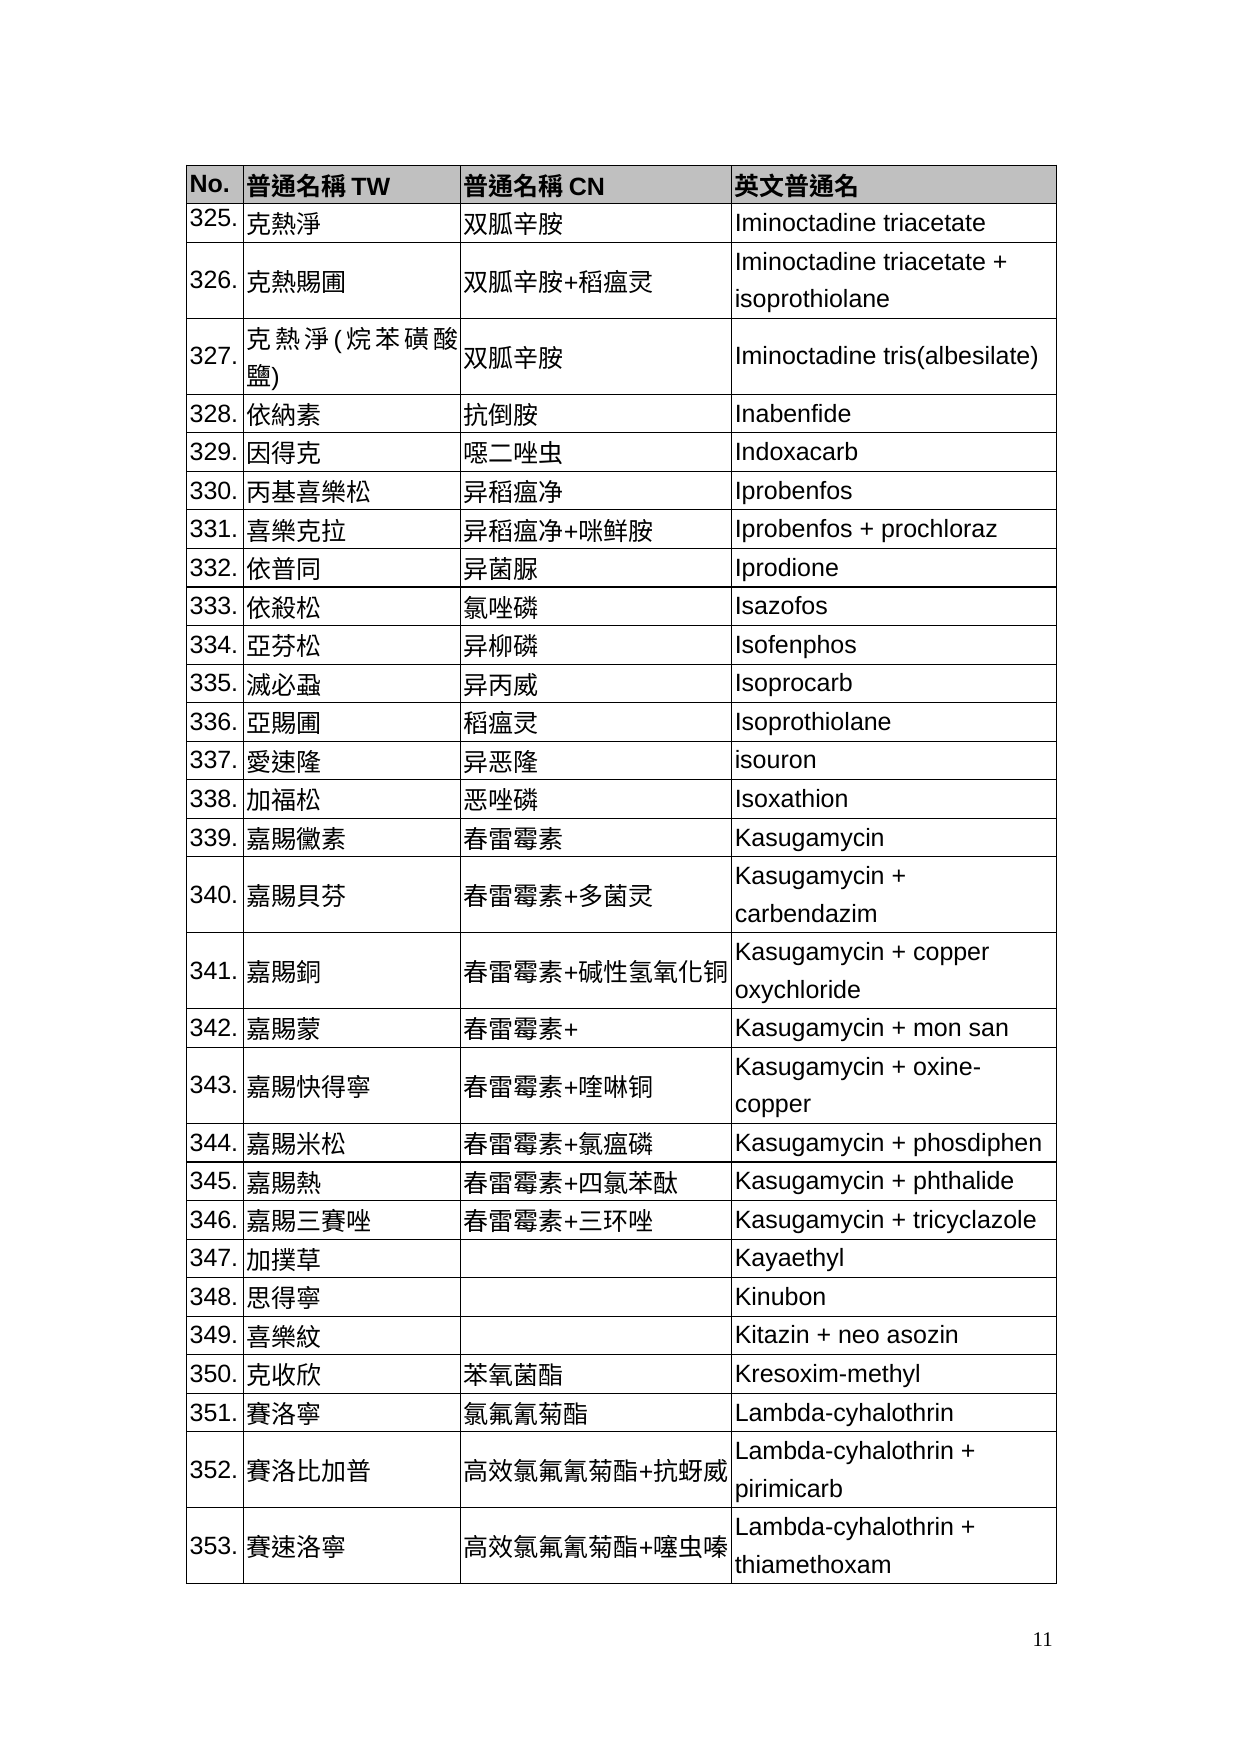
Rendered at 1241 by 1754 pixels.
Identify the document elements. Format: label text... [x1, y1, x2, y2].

table_cell 丙基喜樂松 [244, 472, 460, 509]
table_cell 高效氯氟氰菊酯+噻虫嗪 [461, 1508, 731, 1583]
table_cell 高效氯氟氰菊酯+抗蚜威 [461, 1432, 731, 1507]
table_cell Iminoctadine triacetate [732, 204, 1056, 242]
table_cell [187, 1432, 243, 1507]
table_cell 思得寧 [244, 1278, 460, 1316]
table_cell Iminoctadine tris(albesilate) [732, 319, 1056, 394]
table_cell [187, 857, 243, 932]
table_cell Iprobenfos [732, 472, 1056, 509]
table_cell Iprobenfos + prochloraz [732, 510, 1056, 548]
table_cell Kasugamycin + phosdiphen [732, 1124, 1056, 1161]
table_cell Kasugamycin + copper oxychloride [732, 933, 1056, 1008]
table_cell [187, 1009, 243, 1047]
table_cell 嘉賜蒙 [244, 1009, 460, 1047]
table_cell [187, 204, 243, 242]
table_cell isouron [732, 742, 1056, 779]
table_cell Kasugamycin + carbendazim [732, 857, 1056, 932]
table_cell [187, 472, 243, 509]
table_cell [461, 1278, 731, 1316]
table_cell Kayaethyl [732, 1240, 1056, 1277]
table_cell 氯氟氰菊酯 [461, 1394, 731, 1431]
table_cell 春雷霉素 [461, 819, 731, 856]
table_cell [187, 1508, 243, 1583]
table_cell 异恶隆 [461, 742, 731, 779]
table_cell [187, 780, 243, 818]
table_cell [187, 433, 243, 471]
table_cell Lambda-cyhalothrin + thiamethoxam [732, 1508, 1056, 1583]
table_cell [187, 703, 243, 741]
table_cell 苯氧菌酯 [461, 1355, 731, 1393]
table_header 普通名稱TW [244, 166, 460, 203]
table_cell 喜樂紋 [244, 1317, 460, 1354]
table_cell 恶唑磷 [461, 780, 731, 818]
table_header 英文普通名 [732, 166, 1056, 203]
table_cell 嘉賜米松 [244, 1124, 460, 1161]
table_cell [187, 1317, 243, 1354]
table_cell Isoxathion [732, 780, 1056, 818]
table_cell [187, 665, 243, 702]
table_cell [187, 626, 243, 663]
table_header No. [187, 166, 243, 203]
table_cell [187, 319, 243, 394]
table_cell [187, 1394, 243, 1431]
table_cell 春雷霉素+ [461, 1009, 731, 1047]
table_cell Kasugamycin + phthalide [732, 1163, 1056, 1200]
table_cell [187, 742, 243, 779]
table_cell 賽洛比加普 [244, 1432, 460, 1507]
table_cell 因得克 [244, 433, 460, 471]
table_cell Isazofos [732, 588, 1056, 625]
table_cell 双胍辛胺 [461, 204, 731, 242]
table_cell 嘉賜貝芬 [244, 857, 460, 932]
table_cell 愛速隆 [244, 742, 460, 779]
table_cell 克熱淨 [244, 204, 460, 242]
table_cell [187, 1124, 243, 1161]
table_cell Kasugamycin + oxine-copper [732, 1048, 1056, 1123]
table_cell Lambda-cyhalothrin + pirimicarb [732, 1432, 1056, 1507]
table_cell 异柳磷 [461, 626, 731, 663]
table_cell 嘉賜熱 [244, 1163, 460, 1200]
table_cell 加福松 [244, 780, 460, 818]
table_cell Isoprocarb [732, 665, 1056, 702]
table_cell 稻瘟灵 [461, 703, 731, 741]
table_cell Kasugamycin + tricyclazole [732, 1201, 1056, 1238]
table_cell [187, 1240, 243, 1277]
table_cell 噁二唑虫 [461, 433, 731, 471]
table_cell 依納素 [244, 395, 460, 432]
table_cell Kasugamycin + mon san [732, 1009, 1056, 1047]
table_cell 双胍辛胺 [461, 319, 731, 394]
table_cell 加撲草 [244, 1240, 460, 1277]
table_cell 嘉賜黴素 [244, 819, 460, 856]
table_cell [187, 1278, 243, 1316]
table_cell Isoprothiolane [732, 703, 1056, 741]
table_cell [461, 1240, 731, 1277]
table_cell 异丙威 [461, 665, 731, 702]
table_cell Isofenphos [732, 626, 1056, 663]
table_cell [187, 243, 243, 318]
table_cell [187, 588, 243, 625]
table_cell 春雷霉素+四氯苯酞 [461, 1163, 731, 1200]
table_cell [187, 1048, 243, 1123]
table_cell Indoxacarb [732, 433, 1056, 471]
table_cell 嘉賜快得寧 [244, 1048, 460, 1123]
table_cell Inabenfide [732, 395, 1056, 432]
table_cell 春雷霉素+碱性氢氧化铜 [461, 933, 731, 1008]
table_cell 氯唑磷 [461, 588, 731, 625]
table_cell [187, 510, 243, 548]
table_cell 克熱賜圃 [244, 243, 460, 318]
table_cell Iminoctadine triacetate + isoprothiolane [732, 243, 1056, 318]
table_cell Kresoxim-methyl [732, 1355, 1056, 1393]
table_cell 春雷霉素+三环唑 [461, 1201, 731, 1238]
table_cell Kinubon [732, 1278, 1056, 1316]
table_cell [187, 1355, 243, 1393]
table_cell [461, 1317, 731, 1354]
table_cell 克收欣 [244, 1355, 460, 1393]
table_cell 嘉賜三賽唑 [244, 1201, 460, 1238]
table_cell 异菌脲 [461, 549, 731, 586]
table_cell 双胍辛胺+稻瘟灵 [461, 243, 731, 318]
table_cell 异稻瘟净+咪鲜胺 [461, 510, 731, 548]
table_cell 异稻瘟净 [461, 472, 731, 509]
table_cell [187, 1201, 243, 1238]
table_cell 亞賜圃 [244, 703, 460, 741]
table_cell 春雷霉素+多菌灵 [461, 857, 731, 932]
table_cell 嘉賜銅 [244, 933, 460, 1008]
table_cell 依普同 [244, 549, 460, 586]
table_cell Iprodione [732, 549, 1056, 586]
table_cell [187, 819, 243, 856]
table_cell 亞芬松 [244, 626, 460, 663]
table_cell 依殺松 [244, 588, 460, 625]
table_cell 賽速洛寧 [244, 1508, 460, 1583]
table_cell [187, 549, 243, 586]
table_cell 賽洛寧 [244, 1394, 460, 1431]
table_cell [187, 395, 243, 432]
table_cell [187, 933, 243, 1008]
table_cell 喜樂克拉 [244, 510, 460, 548]
table_cell 抗倒胺 [461, 395, 731, 432]
table_cell 克熱淨(烷苯磺酸鹽) [244, 319, 460, 394]
table_cell 春雷霉素+氯瘟磷 [461, 1124, 731, 1161]
table_header 普通名稱CN [461, 166, 731, 203]
table_cell Lambda-cyhalothrin [732, 1394, 1056, 1431]
table_cell Kitazin + neo asozin [732, 1317, 1056, 1354]
table_cell Kasugamycin [732, 819, 1056, 856]
table_cell [187, 1163, 243, 1200]
table_cell 滅必蝨 [244, 665, 460, 702]
table_cell 春雷霉素+喹啉铜 [461, 1048, 731, 1123]
